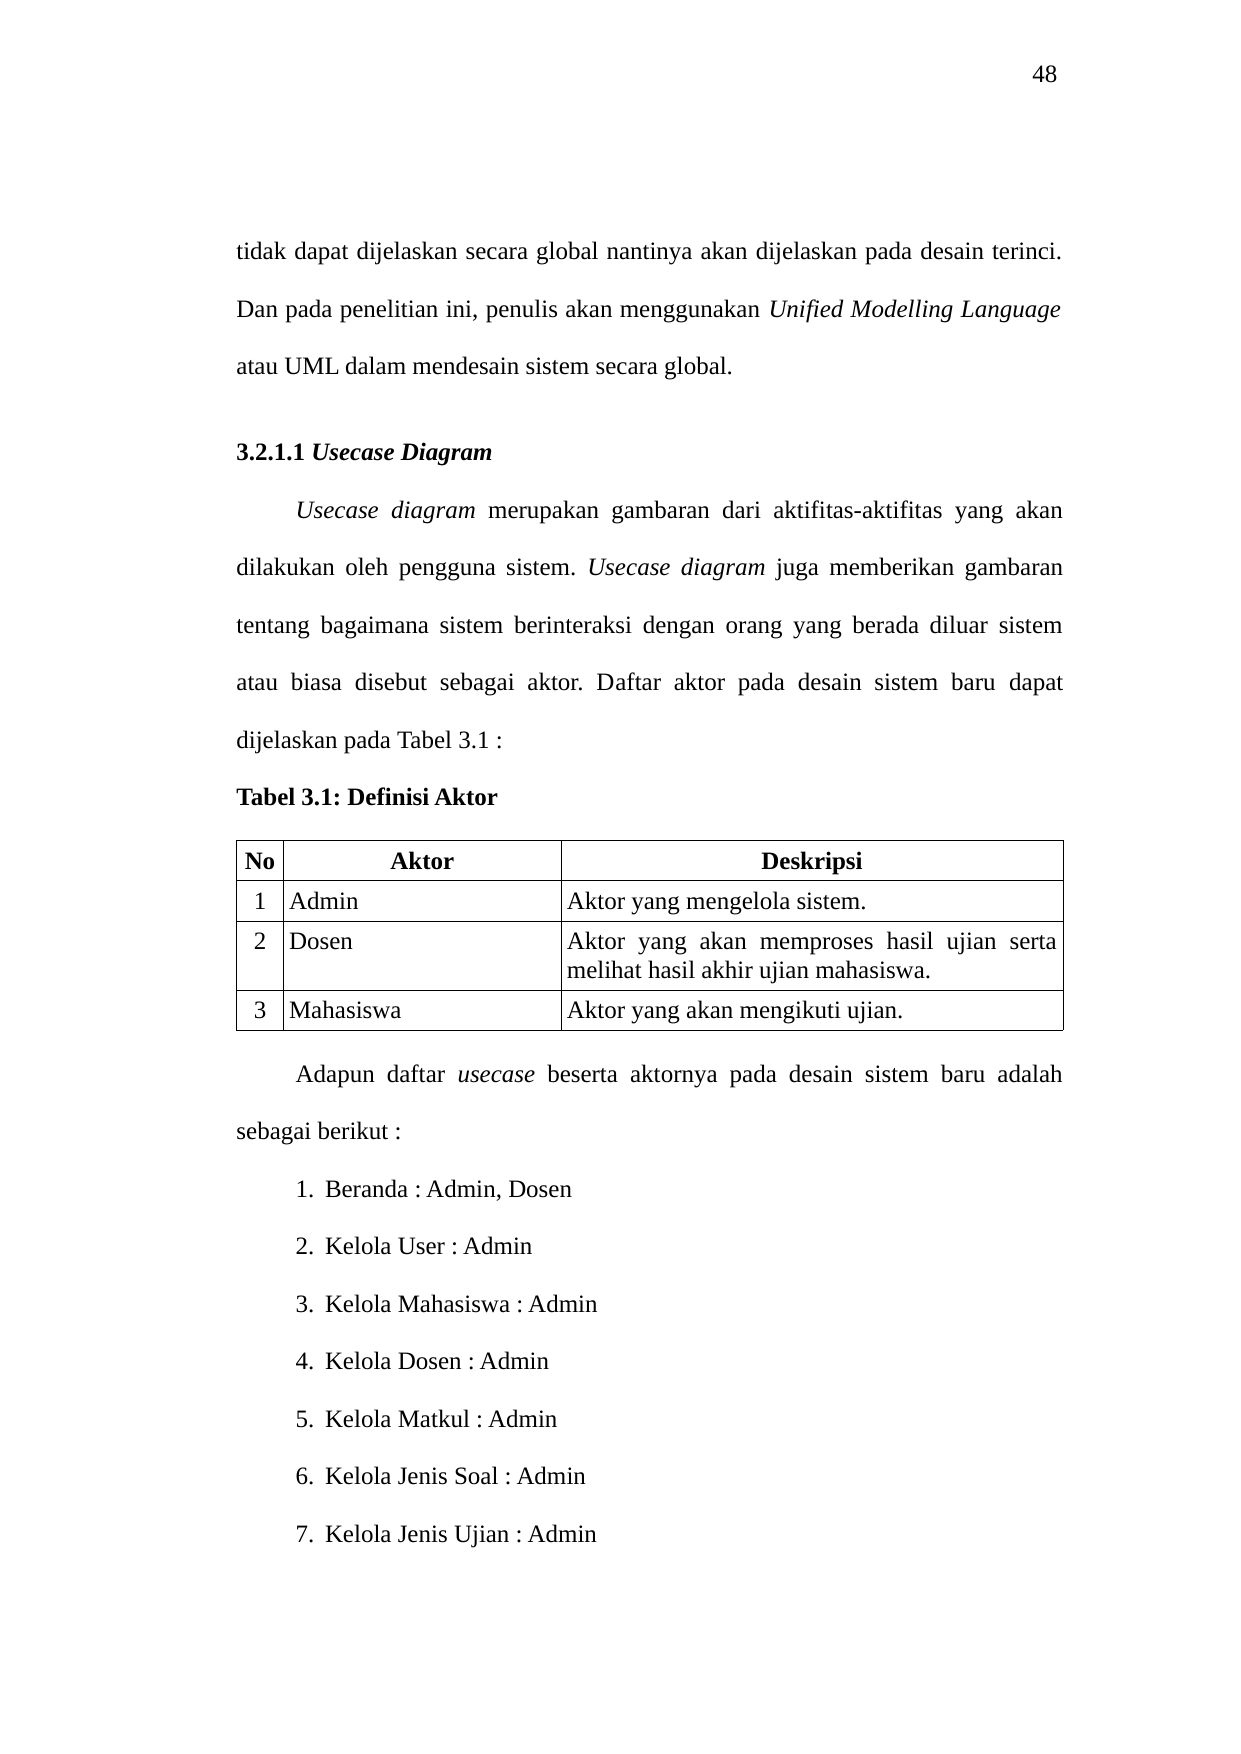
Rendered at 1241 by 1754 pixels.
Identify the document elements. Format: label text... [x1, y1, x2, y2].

list Kelola Mahasiswa : Admin [295, 1289, 1063, 1318]
table_header Aktor [284, 841, 561, 880]
text Usecase diagram merupakan gambaran dari aktifitas-aktifitas yang akan dilakukan oleh pengguna sistem. Usecase diagram juga memberikan gambaran tentang bagaimana sistem berinteraksi dengan orang yang berada diluar sistem atau biasa disebut sebagai aktor. Daftar aktor pada desain sistem baru dapat dijelaskan pada Tabel 3.1 : [236, 495, 1063, 754]
list Kelola Jenis Ujian : Admin [295, 1519, 1063, 1548]
text tidak dapat dijelaskan secara global nantinya akan dijelaskan pada desain terinci. Dan pada penelitian ini, penulis akan menggunakan Unified Modelling Language atau UML dalam mendesain sistem secara global. [236, 236, 1063, 380]
list Beranda : Admin, Dosen [295, 1174, 1063, 1203]
table_cell Aktor yang akan memproses hasil ujian serta melihat hasil akhir ujian mahasiswa. [562, 922, 1063, 990]
table_cell Admin [284, 881, 561, 921]
table_header No [237, 841, 283, 880]
table_cell Aktor yang mengelola sistem. [562, 881, 1063, 921]
table_cell 1 [237, 881, 283, 921]
table_cell Mahasiswa [284, 991, 561, 1030]
table_header Deskripsi [562, 841, 1063, 880]
subtitle 3.2.1.1 Usecase Diagram [236, 437, 1063, 466]
text Adapun daftar usecase beserta aktornya pada desain sistem baru adalah sebagai berikut : [236, 1059, 1063, 1145]
table_cell 2 [237, 922, 283, 990]
list Kelola Dosen : Admin [295, 1346, 1063, 1375]
list Kelola User : Admin [295, 1231, 1063, 1260]
text Tabel 3.1: Definisi Aktor [236, 782, 1063, 811]
table_cell 3 [237, 991, 283, 1030]
table_cell Aktor yang akan mengikuti ujian. [562, 991, 1063, 1030]
list Kelola Matkul : Admin [295, 1404, 1063, 1433]
table_cell Dosen [284, 922, 561, 990]
list Kelola Jenis Soal : Admin [295, 1461, 1063, 1490]
